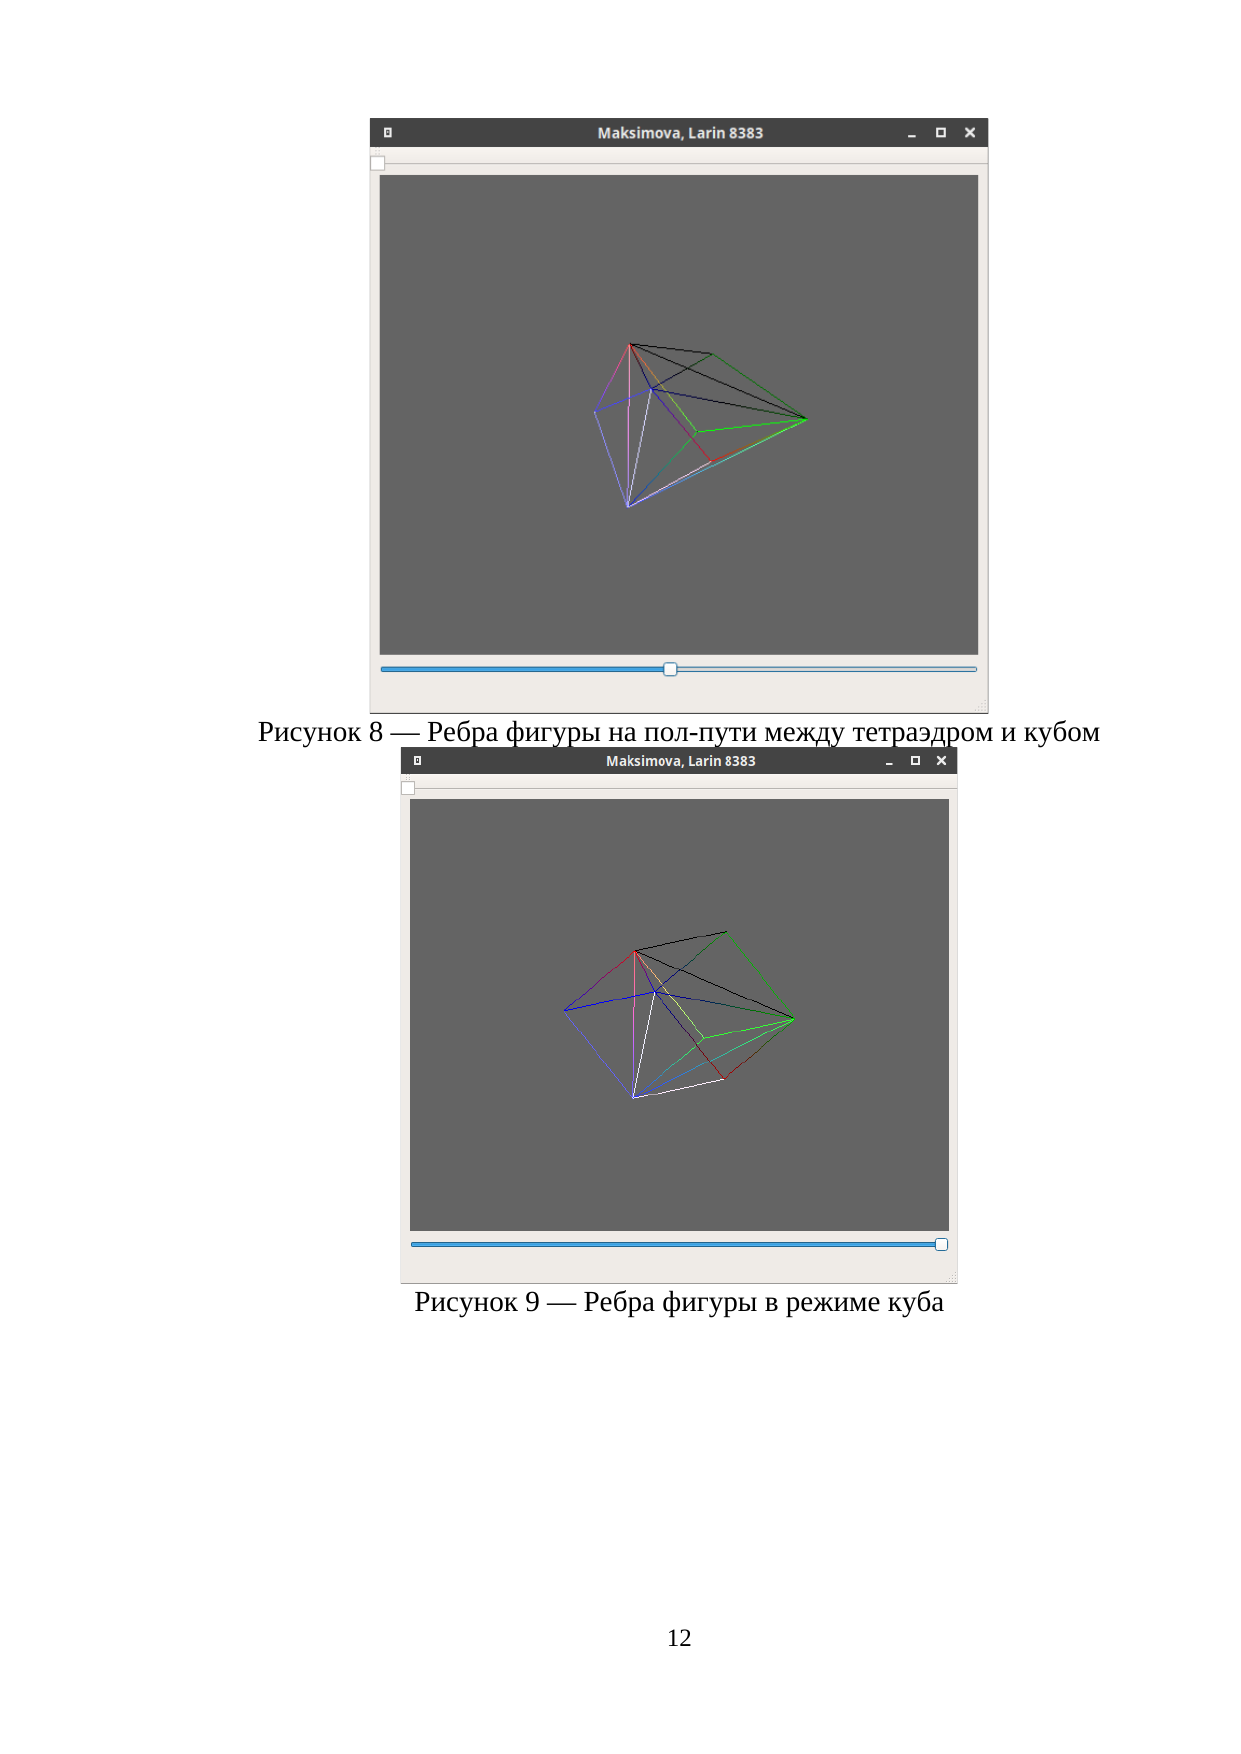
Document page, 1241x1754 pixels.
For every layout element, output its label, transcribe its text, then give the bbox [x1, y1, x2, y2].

text Рисунок 8 — Ребра фигуры на пол-пути между тетраэдром и кубом [177, 118, 1181, 748]
picture [369, 118, 989, 714]
picture [400, 747, 958, 1284]
text Рисунок 9 — Ребра фигуры в режиме куба [177, 748, 1181, 1317]
